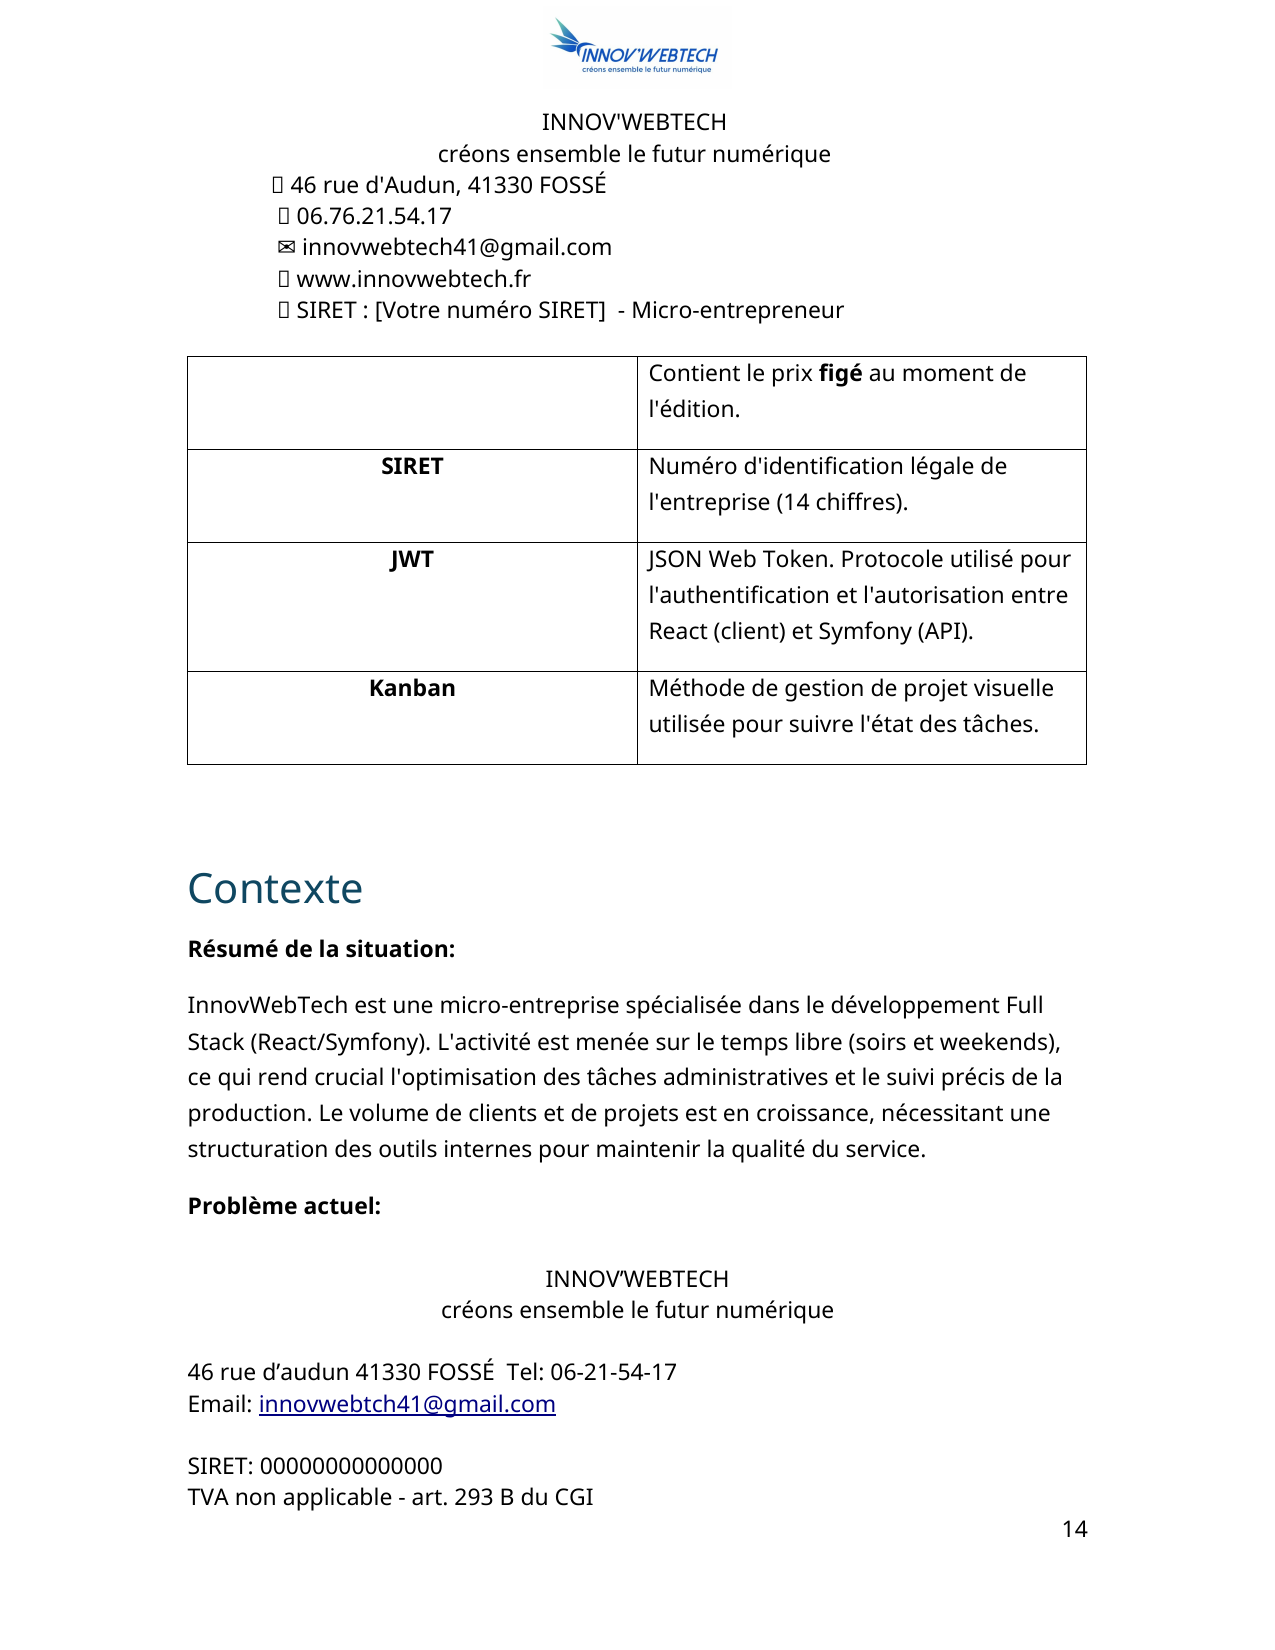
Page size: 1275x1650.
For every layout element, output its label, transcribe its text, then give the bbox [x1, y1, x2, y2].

table_cell Numéro d'identification légale de l'entreprise (14 chiffres). [638, 450, 1086, 542]
text Problème actuel: [187, 1190, 1087, 1221]
table_cell JSON Web Token. Protocole utilisé pour l'authentification et l'autorisation entre React (client) et Symfony (API). [638, 543, 1086, 671]
table_cell SIRET [188, 450, 637, 542]
text InnovWebTech est une micro-entreprise spécialisée dans le développement Full Stack (React/Symfony). L'activité est menée sur le temps libre (soirs et weekends), ce qui rend crucial l'optimisation des tâches administratives et le suivi précis de la production. Le volume de clients et de projets est en croissance, nécessitant une structuration des outils internes pour maintenir la qualité du service. [187, 989, 1087, 1164]
table_cell [188, 357, 637, 449]
subtitle Contexte [187, 859, 1087, 916]
table_cell JWT [188, 543, 637, 671]
table_cell Contient le prix figé au moment de l'édition. [638, 357, 1086, 449]
table_cell Méthode de gestion de projet visuelle utilisée pour suivre l'état des tâches. [638, 672, 1086, 764]
table_cell Kanban [188, 672, 637, 764]
text Résumé de la situation: [187, 933, 1087, 964]
